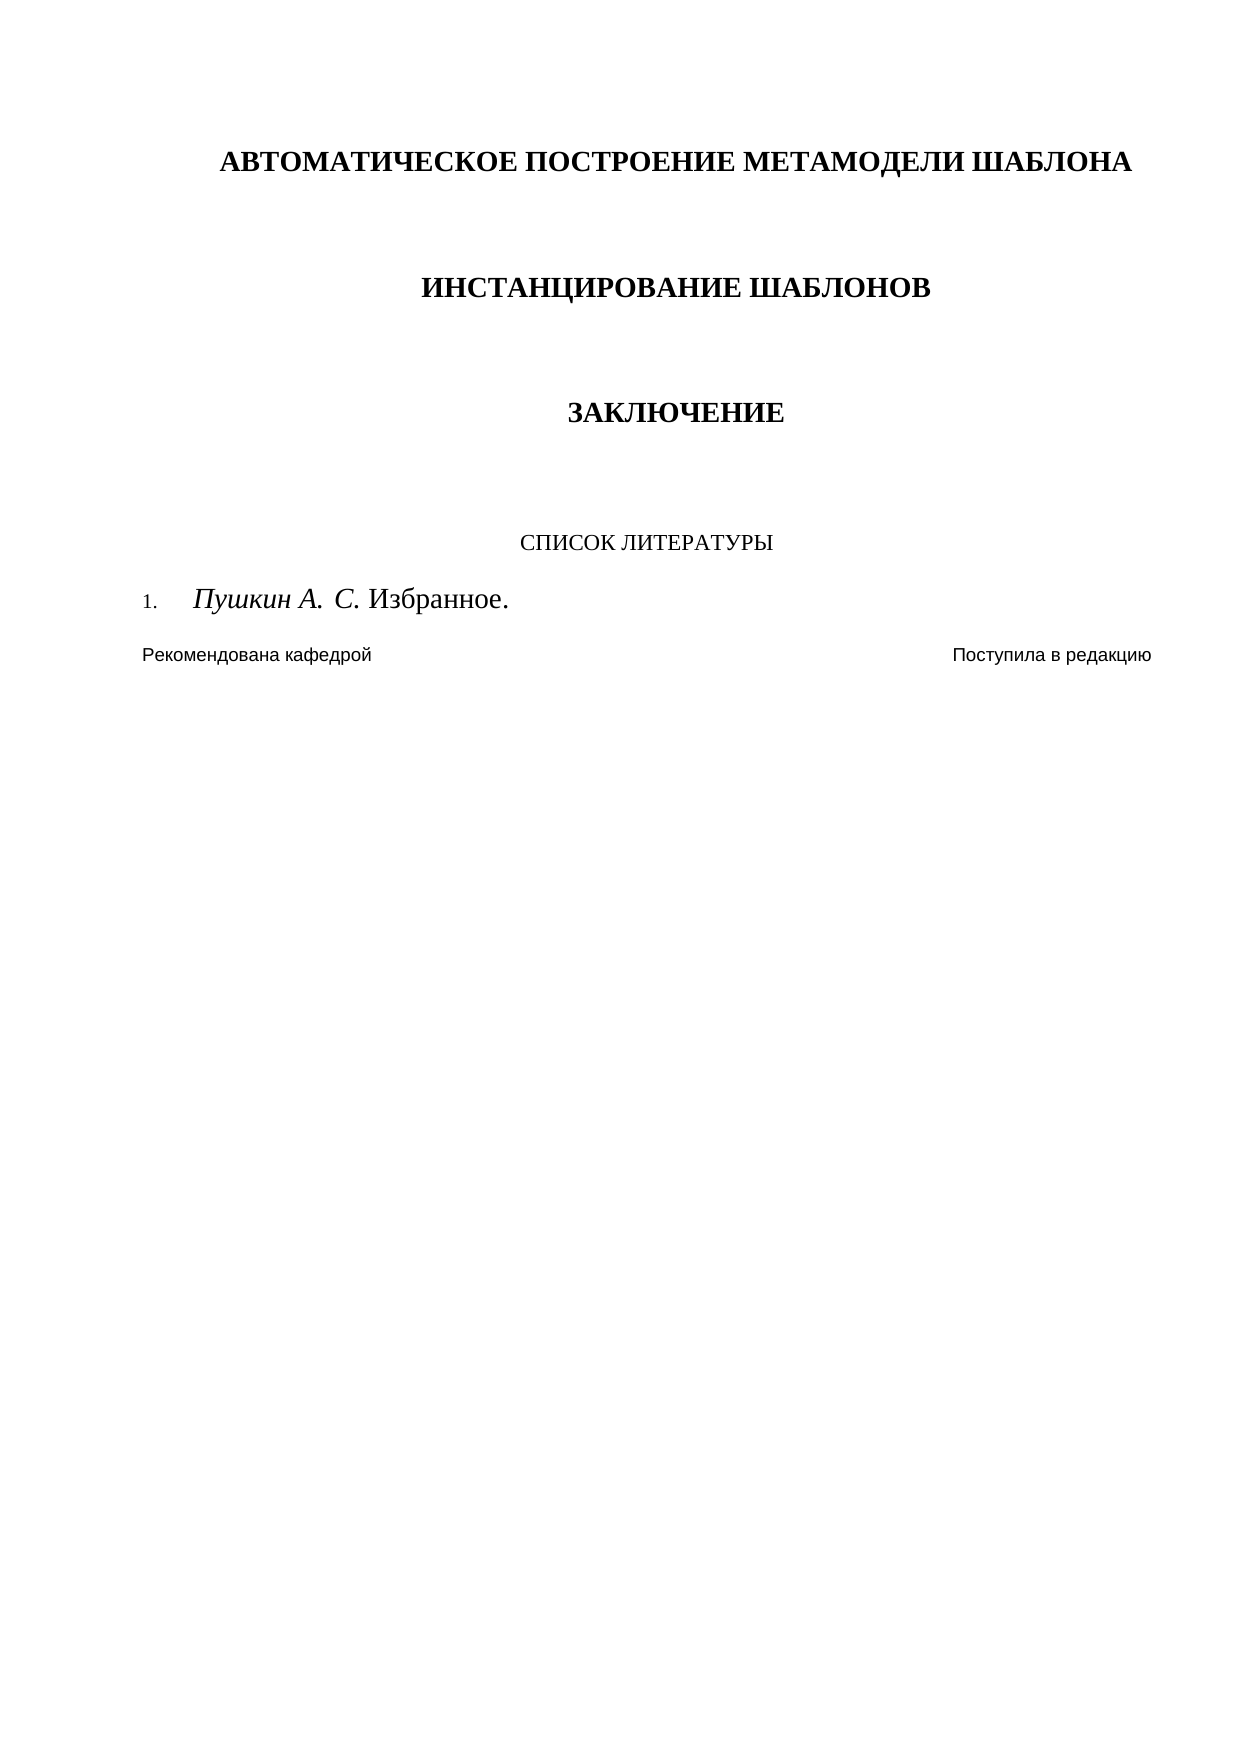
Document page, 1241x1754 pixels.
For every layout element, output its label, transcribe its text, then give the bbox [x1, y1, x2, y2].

subtitle Автоматическое построение метамодели шаблона [142, 145, 1151, 178]
list Пушкин А. С. Избранное. [142, 581, 1151, 615]
text Список литературы [142, 529, 1151, 556]
table_header Рекомендована кафедрой [131, 644, 474, 698]
table_header Поступила в редакцию [819, 644, 1163, 698]
table_header [475, 644, 819, 698]
subtitle Инстанцирование шаблонов [142, 270, 1151, 304]
subtitle Заключение [142, 396, 1151, 429]
